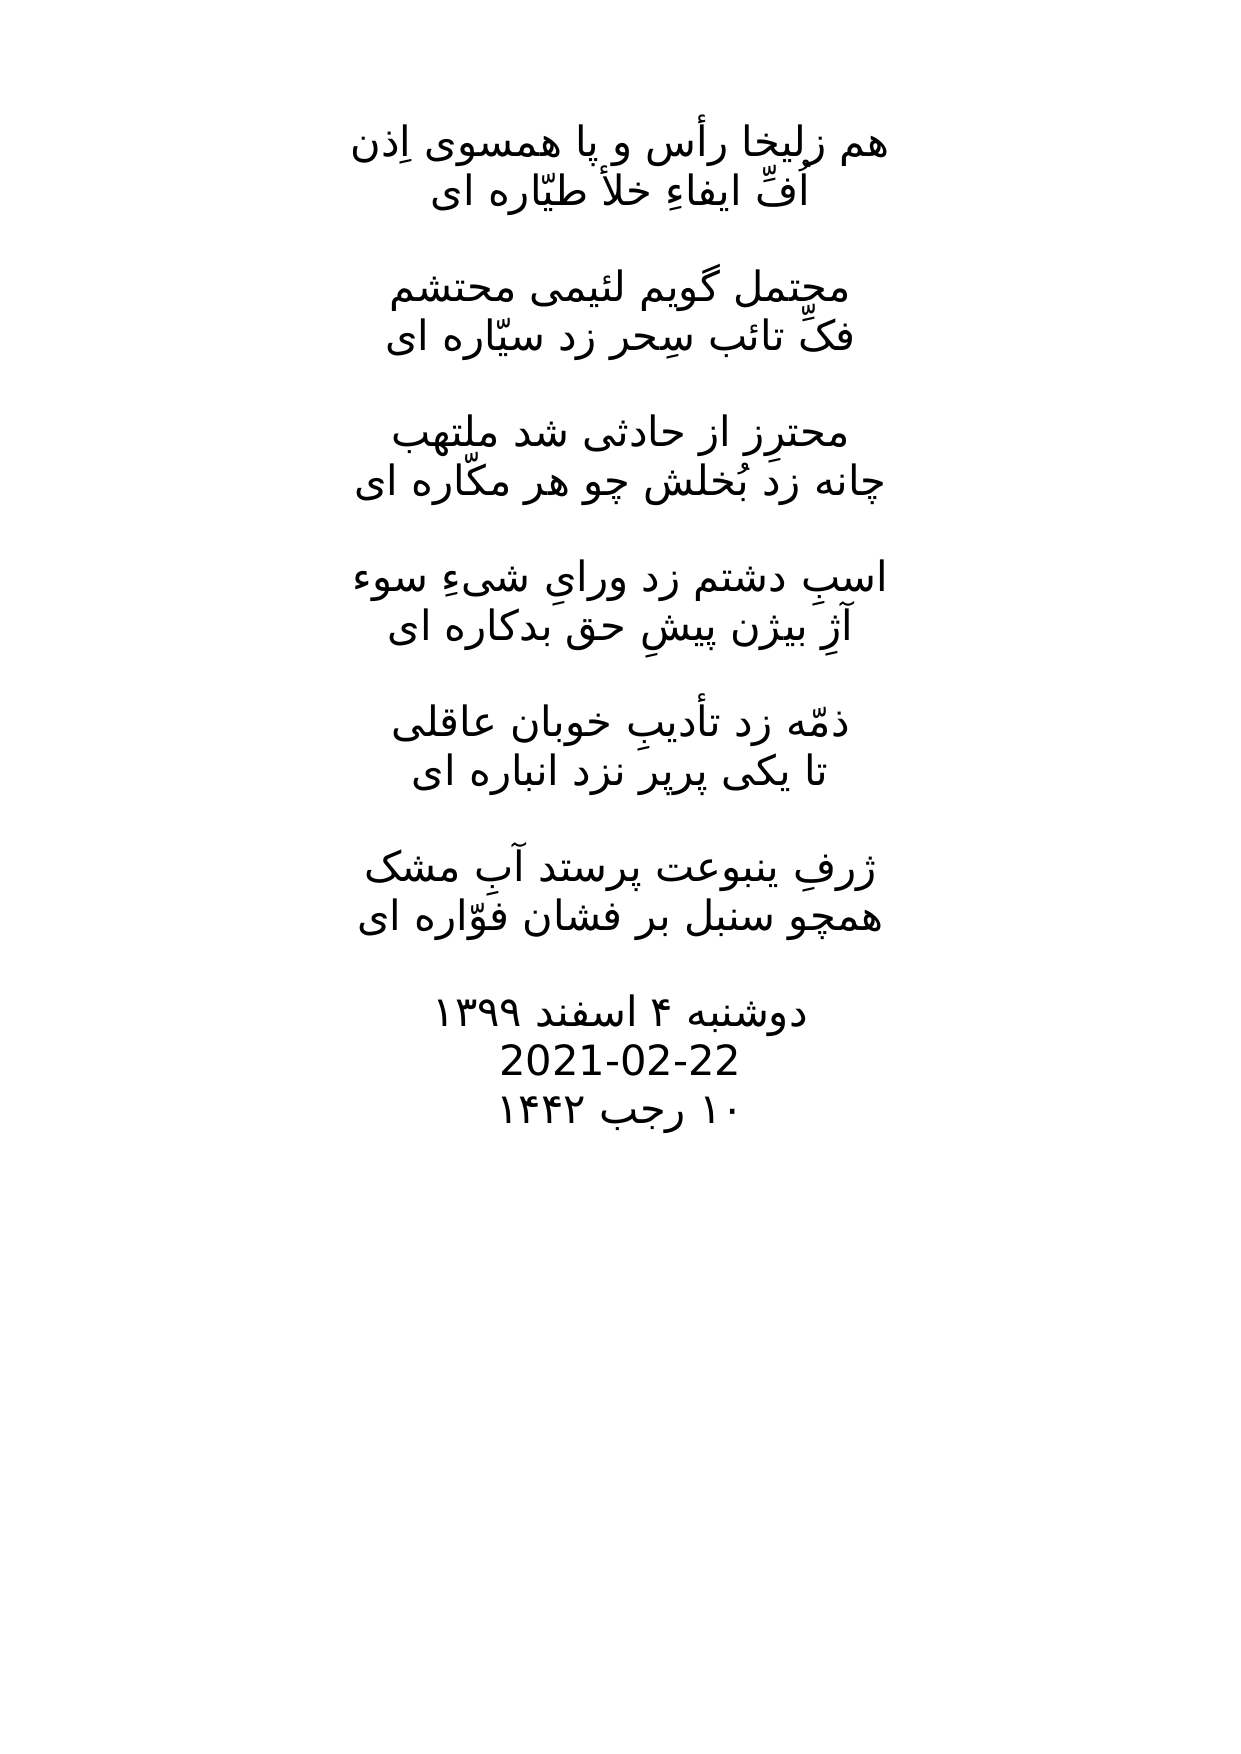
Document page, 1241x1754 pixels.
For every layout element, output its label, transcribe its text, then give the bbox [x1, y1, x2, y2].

text ۱۰ رجب ۱۴۴۲ [118, 1085, 1122, 1134]
text 2021-02-22 [118, 1037, 1122, 1085]
text همچو سنبل بر فشان فوّاره ای [118, 892, 1122, 940]
text دوشنبه ۴ اسفند ۱۳۹۹ [118, 988, 1122, 1037]
text اُفِّ ایفاءِ خلأ طیّاره ای [118, 167, 1122, 215]
text محتمل گویم لئیمی محتشم [118, 263, 1122, 312]
text هم زلیخا رأس و پا همسوی اِذن [118, 118, 1122, 167]
text اسبِ دشتم زد ورایِ شیءِ سوء [118, 553, 1122, 602]
text تا یکی پرپر نزد انباره ای [118, 747, 1122, 795]
text محترِز از حادثی شد ملتهب [118, 408, 1122, 457]
text چانه زد بُخلش چو هر مکّاره ای [118, 457, 1122, 505]
text ژرفِ ینبوعت پرستد آبِ مشک [118, 843, 1122, 892]
text فکِّ تائب سِحر زد سیّاره ای [118, 312, 1122, 360]
text ذمّه زد تأدیبِ خوبان عاقلی [118, 698, 1122, 747]
text آژِ بیژن پیشِ حق بدکاره ای [118, 602, 1122, 650]
